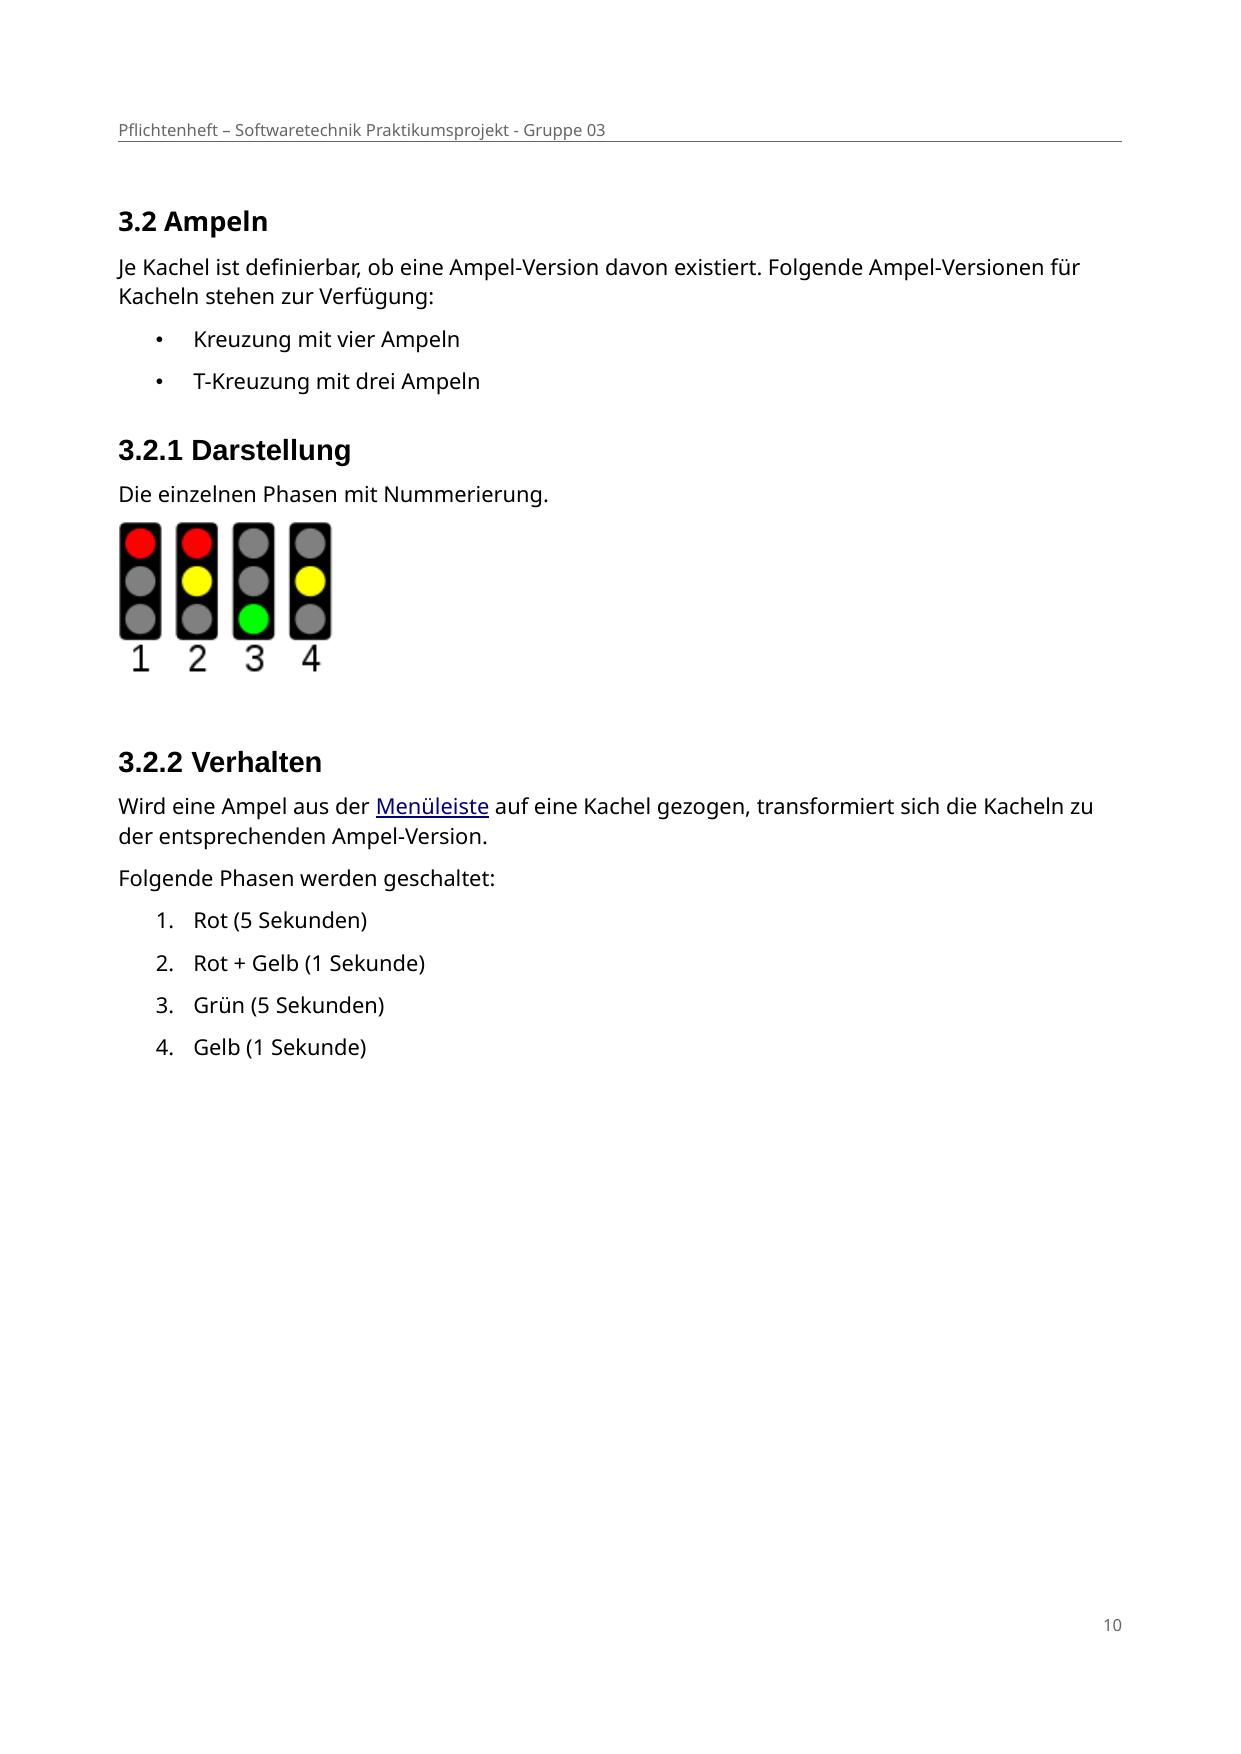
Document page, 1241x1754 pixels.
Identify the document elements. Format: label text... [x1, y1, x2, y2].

text Folgende Phasen werden geschaltet: [118, 863, 1122, 893]
list Rot + Gelb (1 Sekunde) [156, 948, 1122, 978]
list T-Kreuzung mit drei Ampeln [156, 366, 1122, 396]
list Gelb (1 Sekunde) [156, 1032, 1122, 1062]
text Die einzelnen Phasen mit Nummerierung. [118, 479, 1122, 509]
subtitle Darstellung [118, 433, 1122, 467]
text Wird eine Ampel aus der Menüleiste auf eine Kachel gezogen, transformiert sich die Kacheln zu der entsprechenden Ampel-Version. [118, 791, 1122, 851]
subtitle Ampeln [118, 202, 1122, 239]
picture [118, 521, 337, 678]
list Grün (5 Sekunden) [156, 990, 1122, 1020]
text Je Kachel ist definierbar, ob eine Ampel-Version davon existiert. Folgende Ampel-Versionen für Kacheln stehen zur Verfügung: [118, 252, 1122, 311]
list Rot (5 Sekunden) [156, 906, 1122, 935]
list Kreuzung mit vier Ampeln [156, 324, 1122, 353]
subtitle Verhalten [118, 745, 1122, 779]
